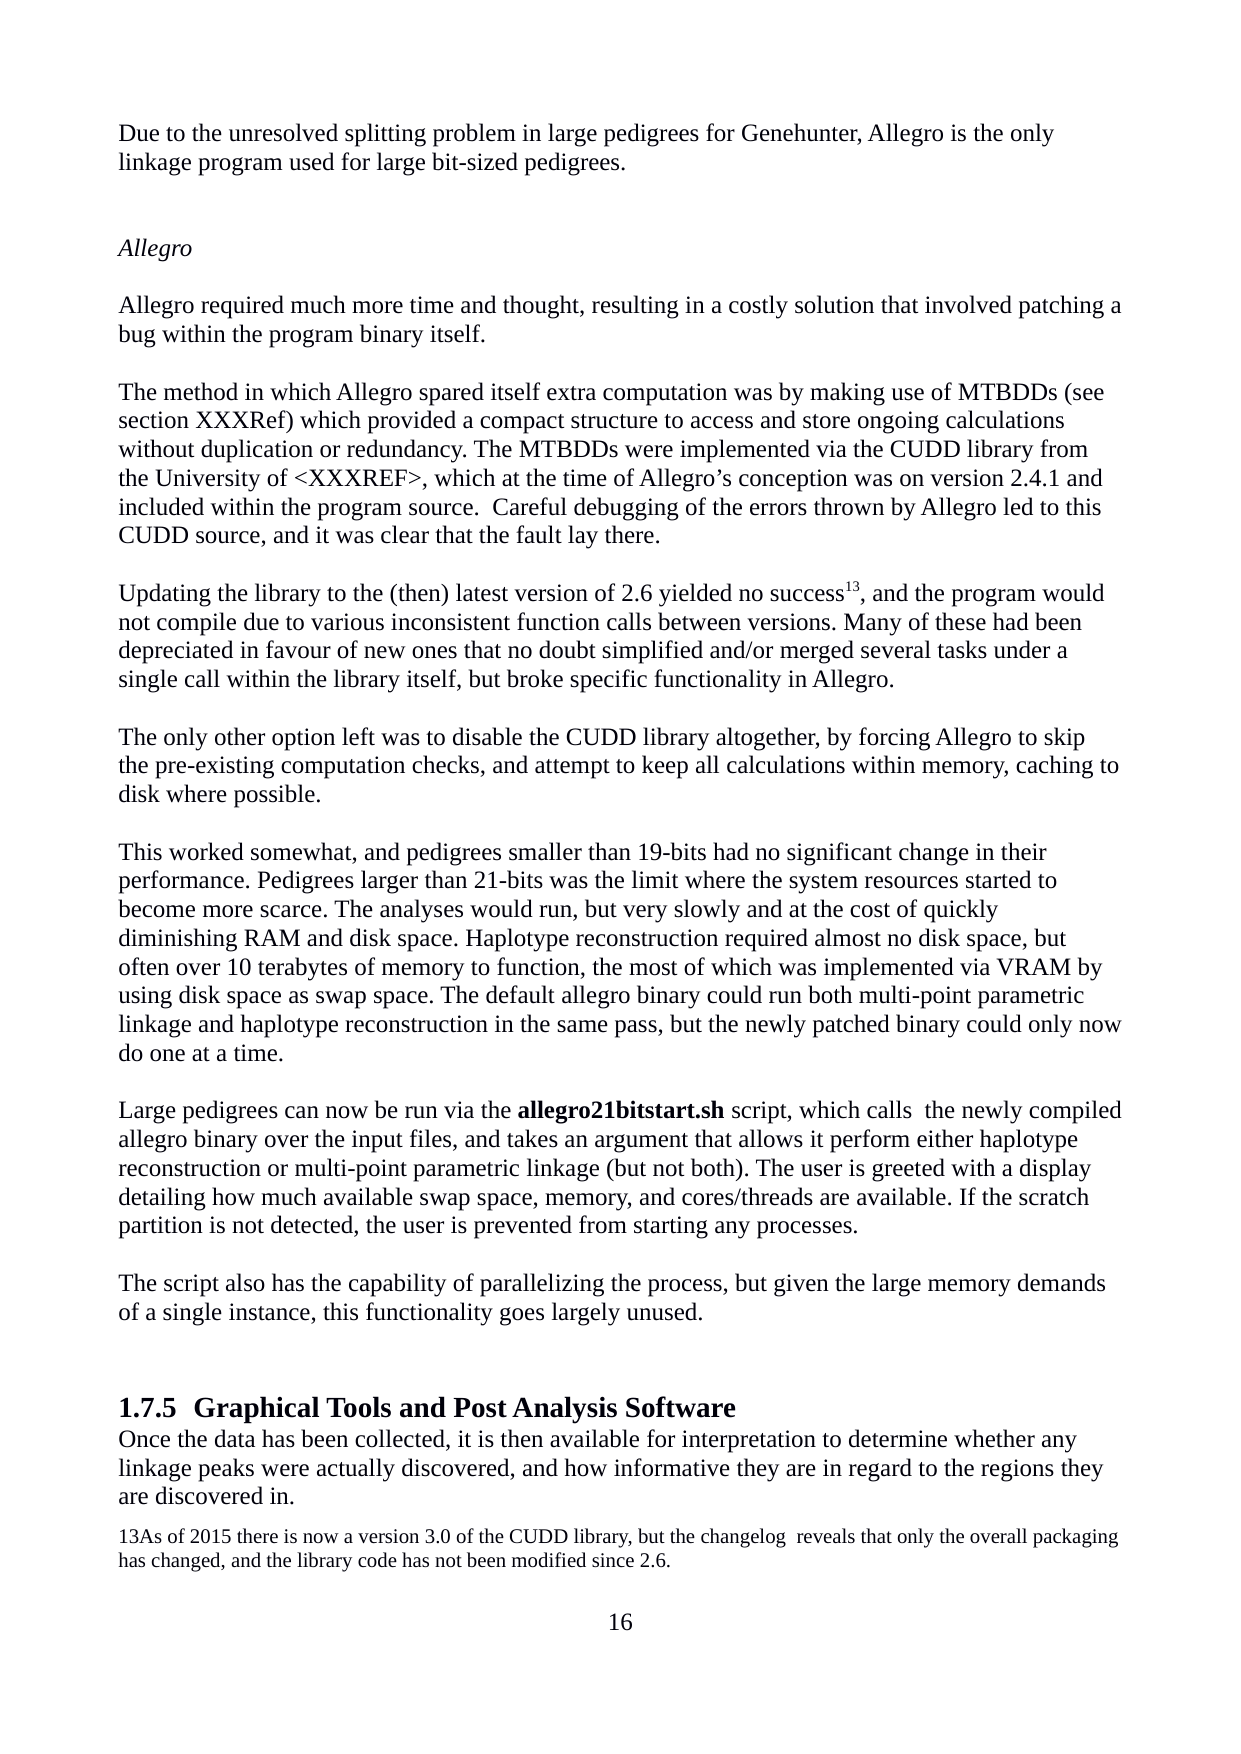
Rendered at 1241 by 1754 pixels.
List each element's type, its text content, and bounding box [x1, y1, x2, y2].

text Large pedigrees can now be run via the allegro21bitstart.sh script, which calls the newly compiled allegro binary over the input files, and takes an argument that allows it perform either haplotype reconstruction or multi-point parametric linkage (but not both). The user is greeted with a display detailing how much available swap space, memory, and cores/threads are available. If the scratch partition is not detected, the user is prevented from starting any processes. [118, 1096, 1122, 1239]
text The method in which Allegro spared itself extra computation was by making use of MTBDDs (see section XXXRef) which provided a compact structure to access and store ongoing calculations without duplication or redundancy. The MTBDDs were implemented via the CUDD library from the University of <XXXREF>, which at the time of Allegro’s conception was on version 2.4.1 and included within the program source. Careful debugging of the errors thrown by Allegro led to this CUDD source, and it was clear that the fault lay there. [118, 377, 1122, 549]
text Updating the library to the (then) latest version of 2.6 yielded no success, and the program would not compile due to various inconsistent function calls between versions. Many of these had been depreciated in favour of new ones that no doubt simplified and/or merged several tasks under a single call within the library itself, but broke specific functionality in Allegro. [118, 578, 1122, 693]
text Allegro required much more time and thought, resulting in a costly solution that involved patching a bug within the program binary itself. [118, 291, 1122, 348]
text Due to the unresolved splitting problem in large pedigrees for Genehunter, Allegro is the only linkage program used for large bit-sized pedigrees. [118, 118, 1122, 176]
text Once the data has been collected, it is then available for interpretation to determine whether any linkage peaks were actually discovered, and how informative they are in regard to the regions they are discovered in. [118, 1424, 1122, 1510]
text The only other option left was to disable the CUDD library altogether, by forcing Allegro to skip the pre-existing computation checks, and attempt to keep all calculations within memory, caching to disk where possible. [118, 722, 1122, 808]
subtitle Graphical Tools and Post Analysis Software [118, 1390, 1122, 1424]
subtitle Allegro [118, 233, 1122, 262]
text This worked somewhat, and pedigrees smaller than 19-bits had no significant change in their performance. Pedigrees larger than 21-bits was the limit where the system resources started to become more scarce. The analyses would run, but very slowly and at the cost of quickly diminishing RAM and disk space. Haplotype reconstruction required almost no disk space, but often over 10 terabytes of memory to function, the most of which was implemented via VRAM by using disk space as swap space. The default allegro binary could run both multi-point parametric linkage and haplotype reconstruction in the same pass, but the newly patched binary could only now do one at a time. [118, 837, 1122, 1067]
text As of 2015 there is now a version 3.0 of the CUDD library, but the changelog reveals that only the overall packaging has changed, and the library code has not been modified since 2.6. [118, 1524, 1122, 1572]
text The script also has the capability of parallelizing the process, but given the large memory demands of a single instance, this functionality goes largely unused. [118, 1268, 1122, 1326]
